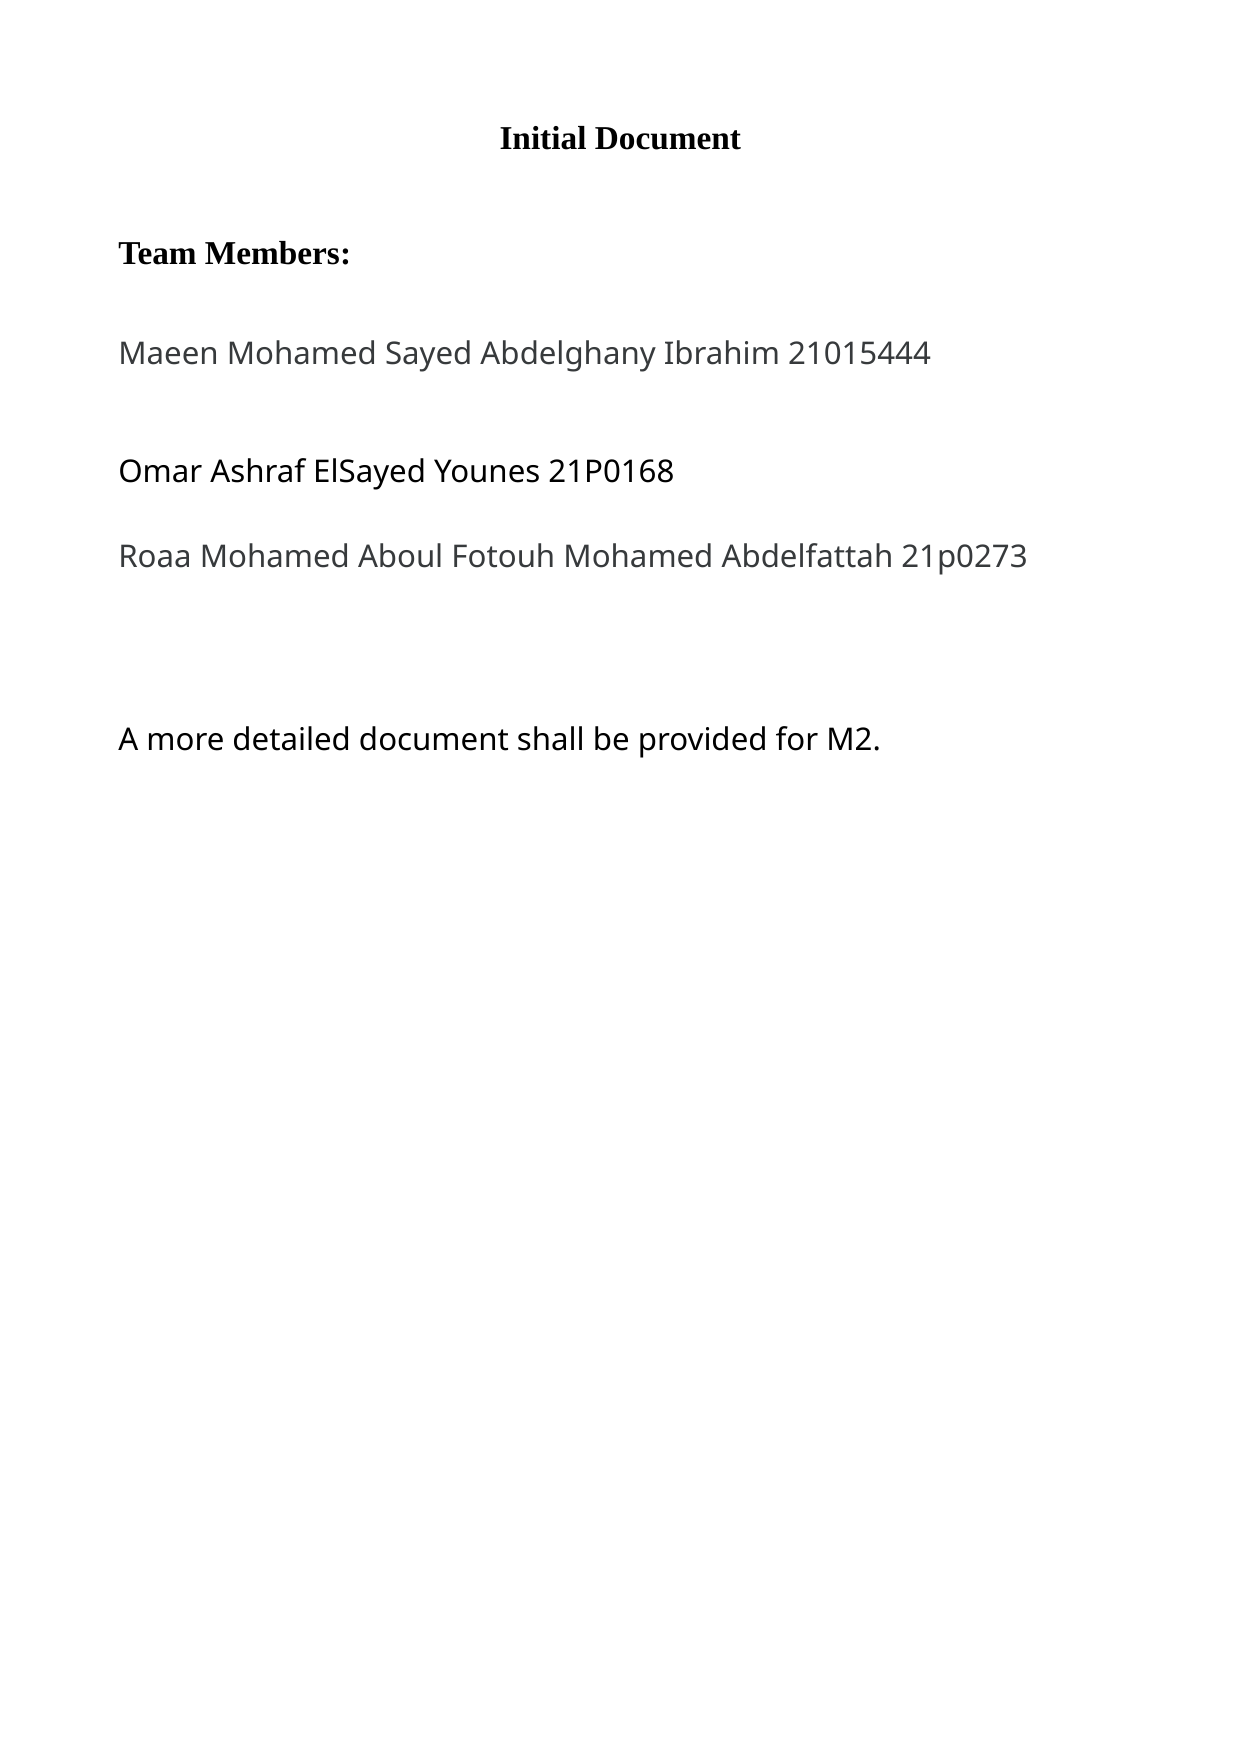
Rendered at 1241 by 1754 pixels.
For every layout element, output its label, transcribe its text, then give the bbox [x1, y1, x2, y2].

text A more detailed document shall be provided for M2. [118, 717, 1122, 759]
subtitle Roaa Mohamed Aboul Fotouh Mohamed Abdelfattah 21p0273 [118, 534, 1122, 576]
text Omar Ashraf ElSayed Younes 21P0168 [118, 449, 1122, 492]
text Initial Document [118, 118, 1122, 156]
text Team Members: [118, 233, 1122, 271]
subtitle Maeen Mohamed Sayed Abdelghany Ibrahim 21015444 [118, 331, 1122, 373]
